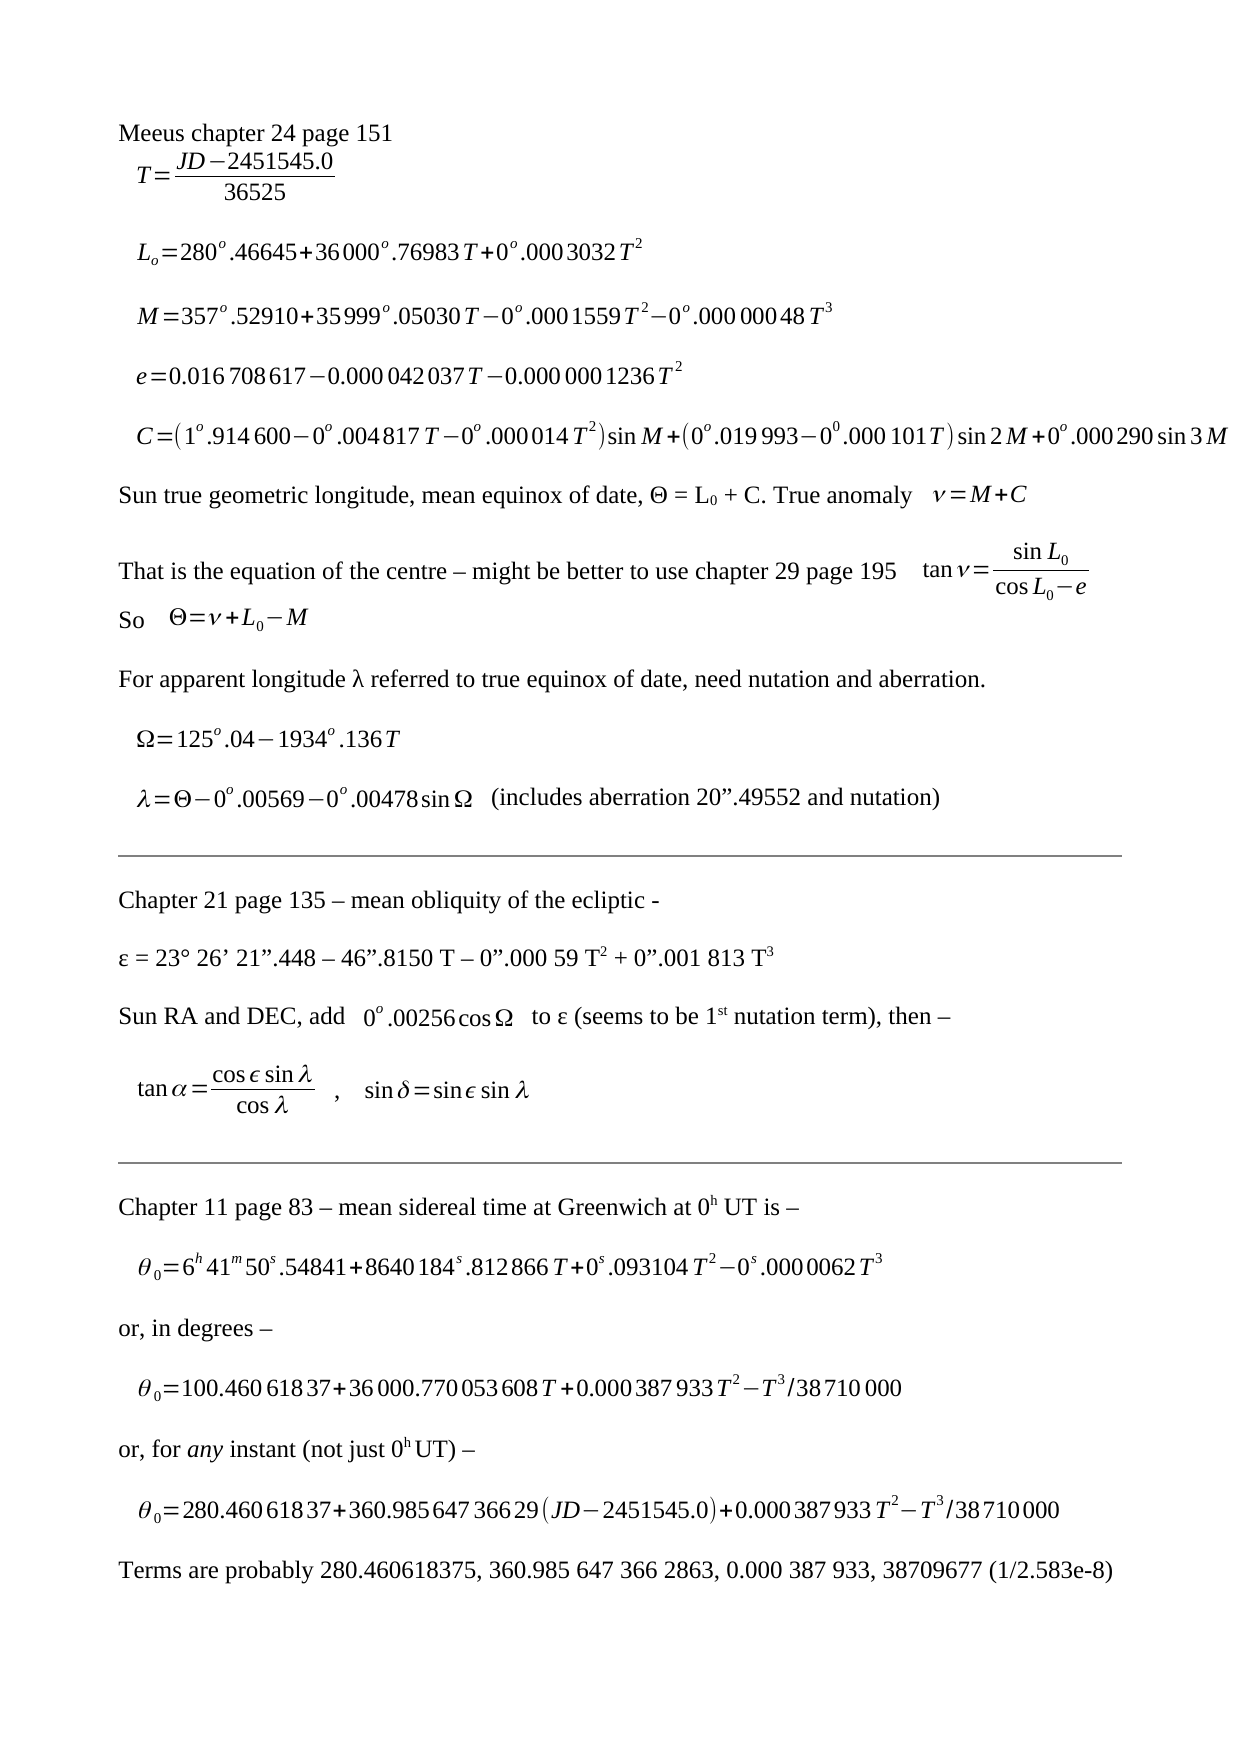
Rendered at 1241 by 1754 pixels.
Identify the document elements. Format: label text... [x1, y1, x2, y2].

text So [118, 603, 1122, 635]
text ε = 23° 26’ 21”.448 – 46”.8150 T – 0”.000 59 T2 + 0”.001 813 T3 [118, 943, 1122, 971]
text That is the equation of the centre – might be better to use chapter 29 page 195 [118, 537, 1122, 603]
text Sun RA and DEC, addto ε (seems to be 1st nutation term), then – [118, 1000, 1122, 1031]
text Sun true geometric longitude, mean equinox of date, Θ = L0 + C. True anomaly [118, 480, 1122, 508]
text Chapter 11 page 83 – mean sidereal time at Greenwich at 0h UT is – [118, 1192, 1122, 1221]
text Terms are probably 280.460618375, 360.985 647 366 2863, 0.000 387 933, 38709677 (1/2.583e-8) [118, 1556, 1122, 1584]
text Meeus chapter 24 page 151 [118, 118, 1122, 147]
text For apparent longitude λ referred to true equinox of date, need nutation and aberration. [118, 664, 1122, 692]
text (includes aberration 20”.49552 and nutation) [118, 781, 1122, 812]
text or, for any instant (not just 0h UT) – [118, 1434, 1122, 1463]
text or, in degrees – [118, 1313, 1122, 1342]
text , [118, 1060, 1122, 1119]
text Chapter 21 page 135 – mean obliquity of the ecliptic - [118, 885, 1122, 914]
